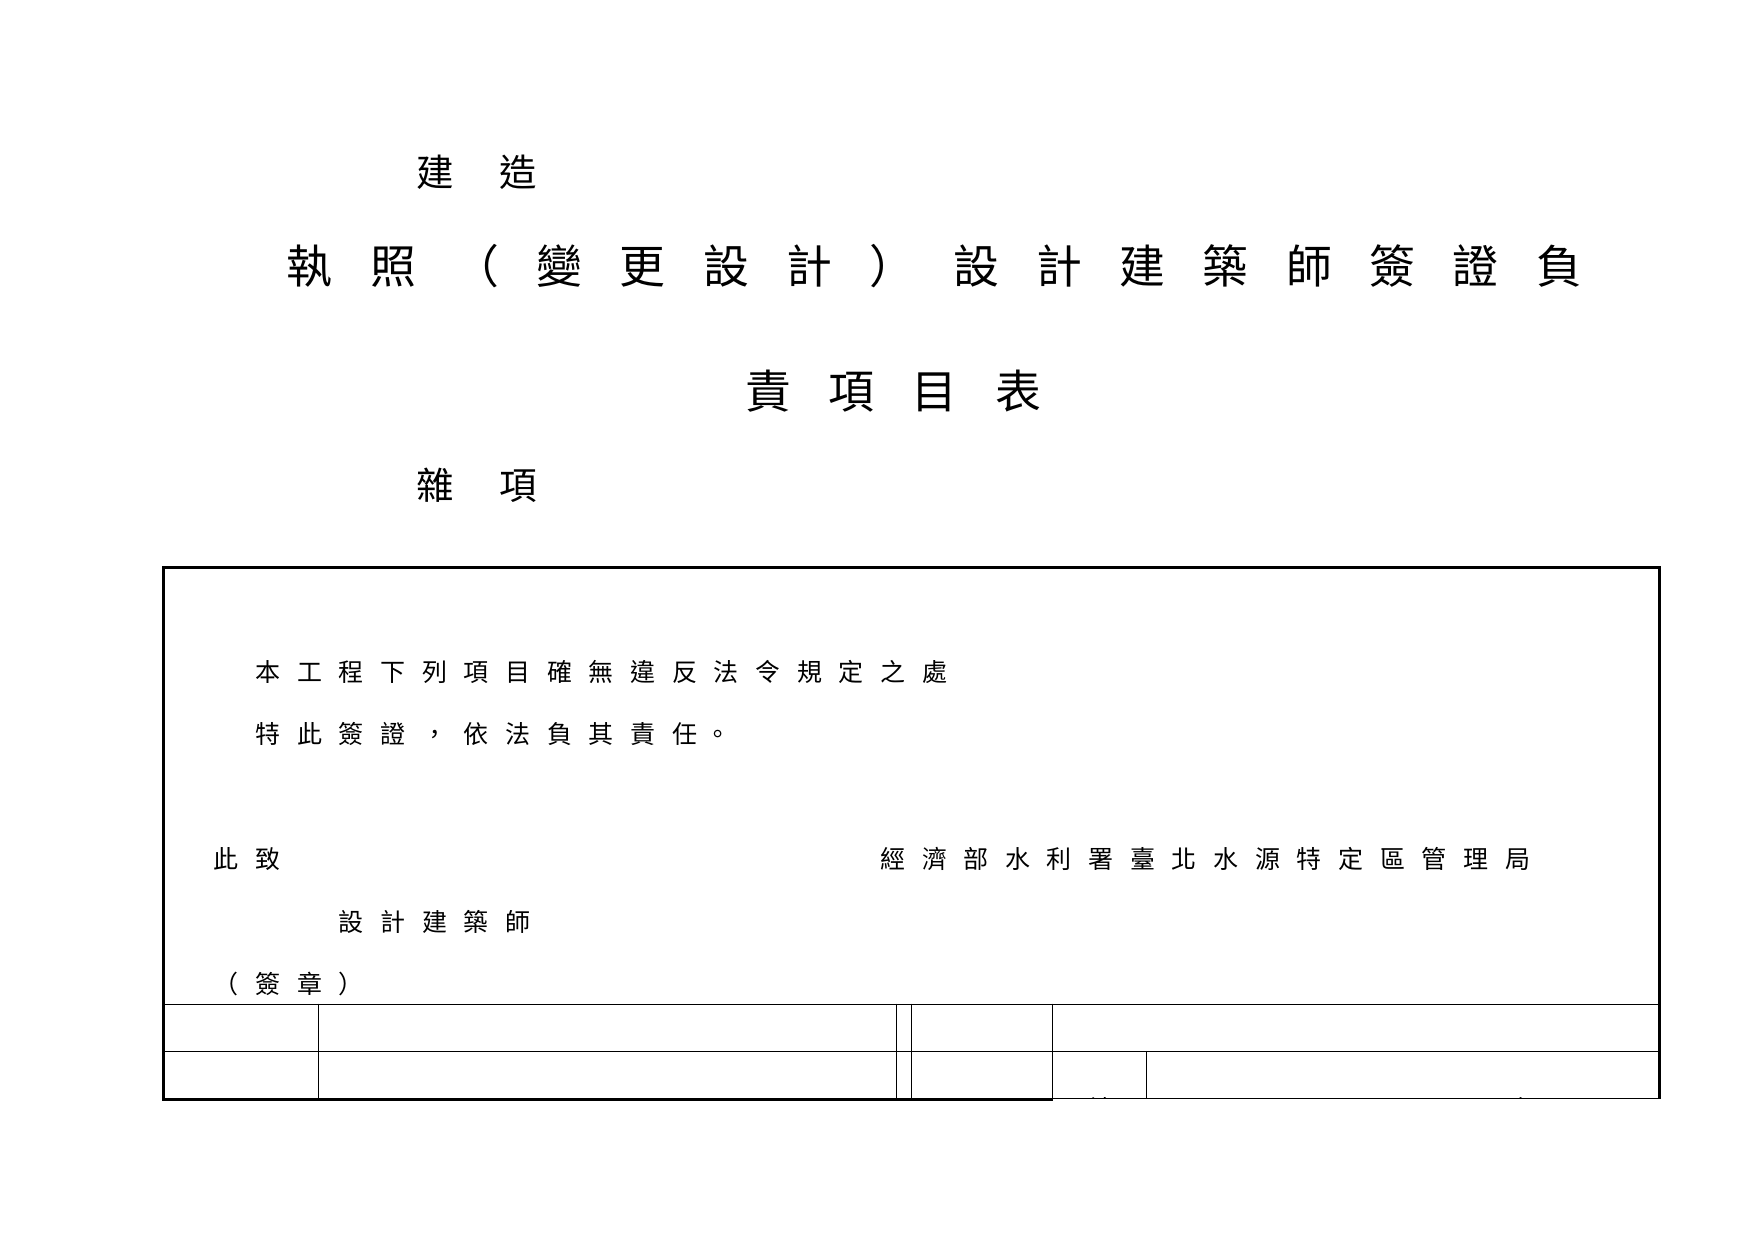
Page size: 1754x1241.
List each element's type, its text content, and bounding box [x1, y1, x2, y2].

table_cell [897, 1005, 911, 1051]
table_cell 收文字號 [912, 1005, 1052, 1051]
table_cell 字 號 [1053, 1005, 1658, 1051]
text 建 造 [164, 128, 1622, 191]
table_cell 路 段 巷 弄 號 [1147, 1052, 1658, 1098]
table_cell 建築地點 [912, 1052, 1052, 1098]
table_cell [319, 1052, 896, 1098]
text 雜 項 [164, 441, 1622, 503]
table_cell 年月日 [319, 1005, 896, 1051]
table_header 本工程下列項目確無違反法令規定之處 特此簽證，依法負其責任。 此致 經濟部水利署臺北水源特定區管理局 設計建築師 （簽章） [165, 569, 1658, 1003]
text 執照（變更設計）設計建築師簽證負責項目表 [164, 191, 1622, 441]
table_cell 收文日期 [165, 1005, 318, 1051]
table_cell [897, 1052, 911, 1098]
table_cell 起造人 [165, 1052, 318, 1098]
table_cell 地址 [1053, 1052, 1146, 1098]
